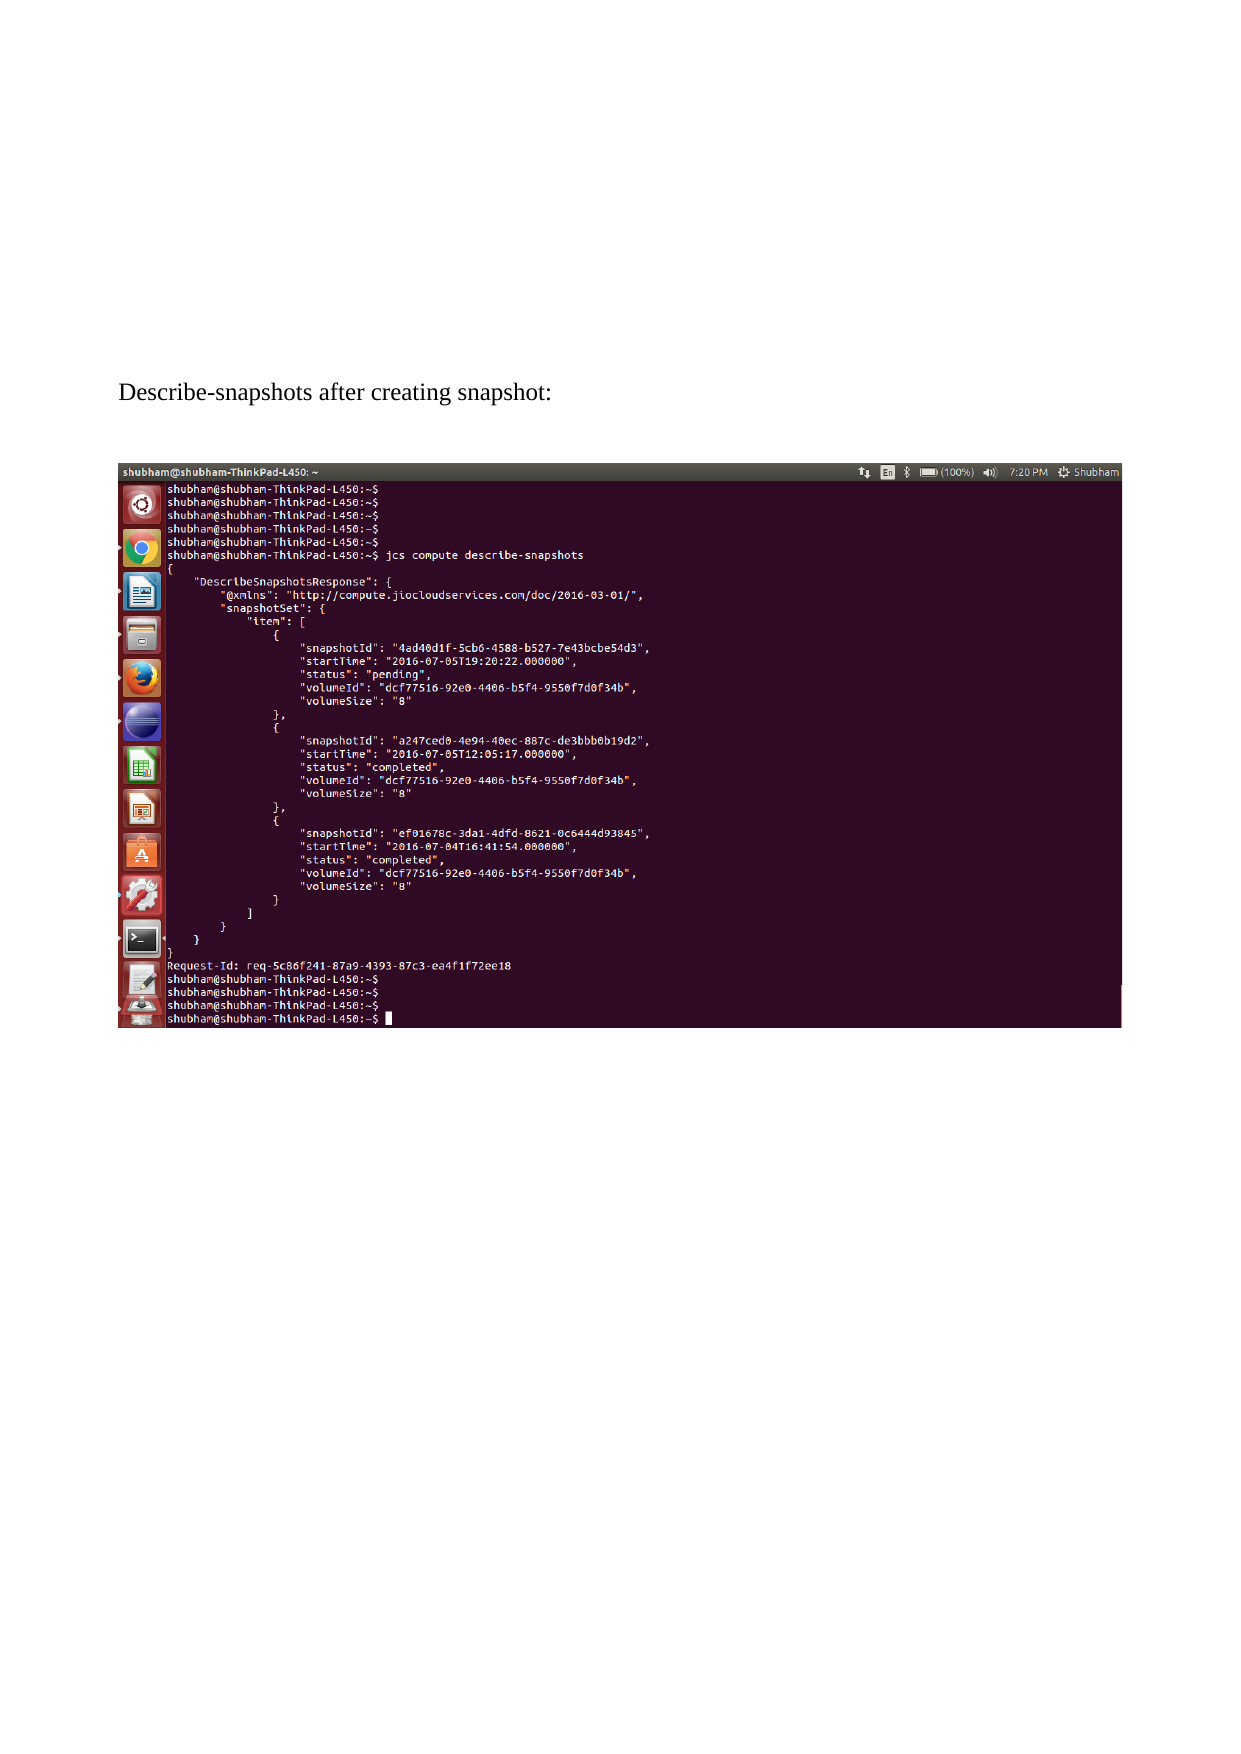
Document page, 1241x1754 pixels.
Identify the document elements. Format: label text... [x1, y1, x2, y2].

picture [118, 463, 1123, 1028]
text Describe-snapshots after creating snapshot: [118, 377, 1122, 406]
